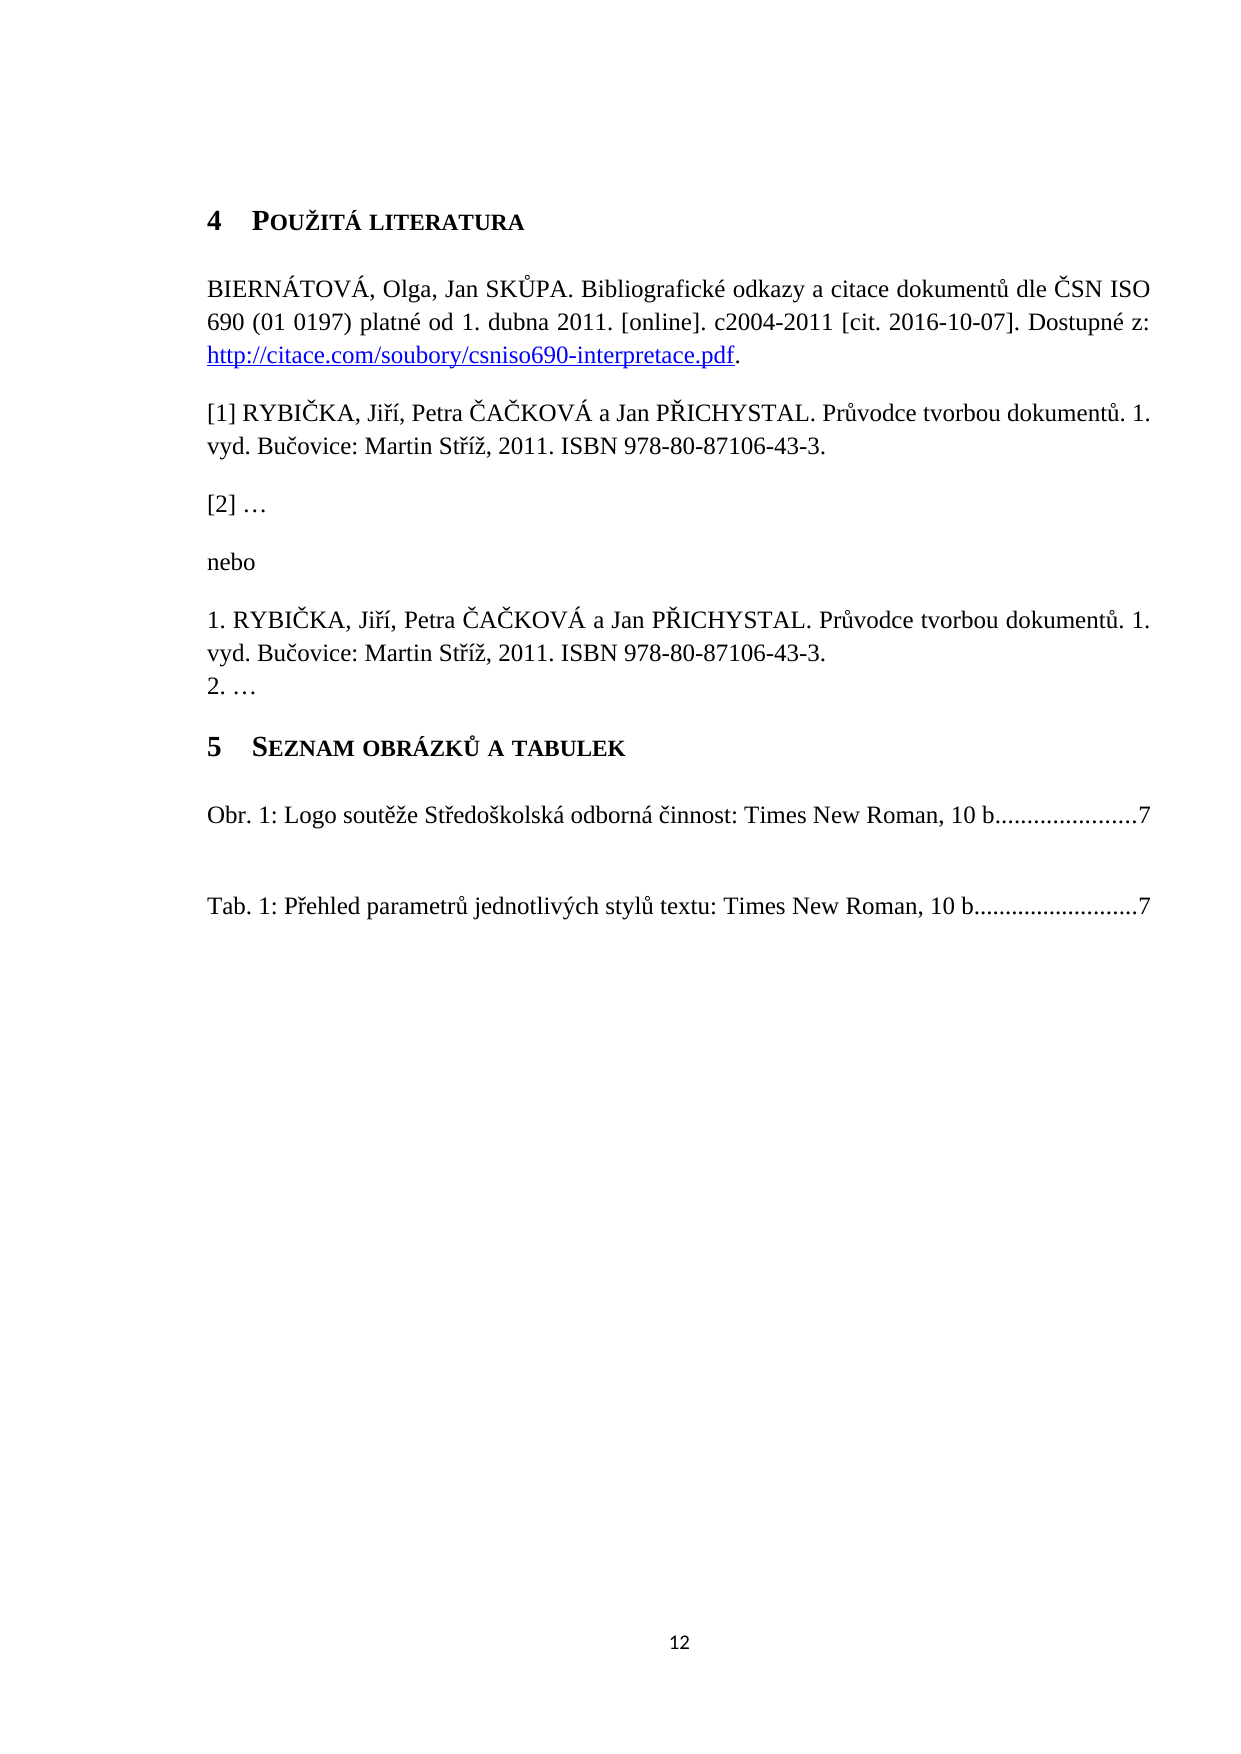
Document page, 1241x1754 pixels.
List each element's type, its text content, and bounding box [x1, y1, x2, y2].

list 2. … [207, 671, 1152, 699]
text Obr. 1: Logo soutěže Středoškolská odborná činnost: Times New Roman, 10 b 7 [207, 800, 1152, 829]
text BIERNÁTOVÁ, Olga, Jan SKŮPA. Bibliografické odkazy a citace dokumentů dle ČSN ISO 690 (01 0197) platné od 1. dubna 2011. [online]. c2004-2011 [cit. 2016-10-07]. Dostupné z: http://citace.com/soubory/csniso690-interpretace.pdf. [207, 274, 1152, 368]
text Tab. 1: Přehled parametrů jednotlivých stylů textu: Times New Roman, 10 b 7 [207, 891, 1152, 920]
text [1] RYBIČKA, Jiří, Petra ČAČKOVÁ a Jan PŘICHYSTAL. Průvodce tvorbou dokumentů. 1. vyd. Bučovice: Martin Stříž, 2011. ISBN 978-80-87106-43-3. [207, 398, 1152, 459]
subtitle Seznam obrázků a tabulek [207, 729, 1152, 762]
text nebo [207, 547, 1152, 576]
subtitle Použitá literatura [207, 203, 1152, 236]
list 1. RYBIČKA, Jiří, Petra ČAČKOVÁ a Jan PŘICHYSTAL. Průvodce tvorbou dokumentů. 1. vyd. Bučovice: Martin Stříž, 2011. ISBN 978-80-87106-43-3. [207, 605, 1152, 667]
text [2] … [207, 489, 1152, 517]
